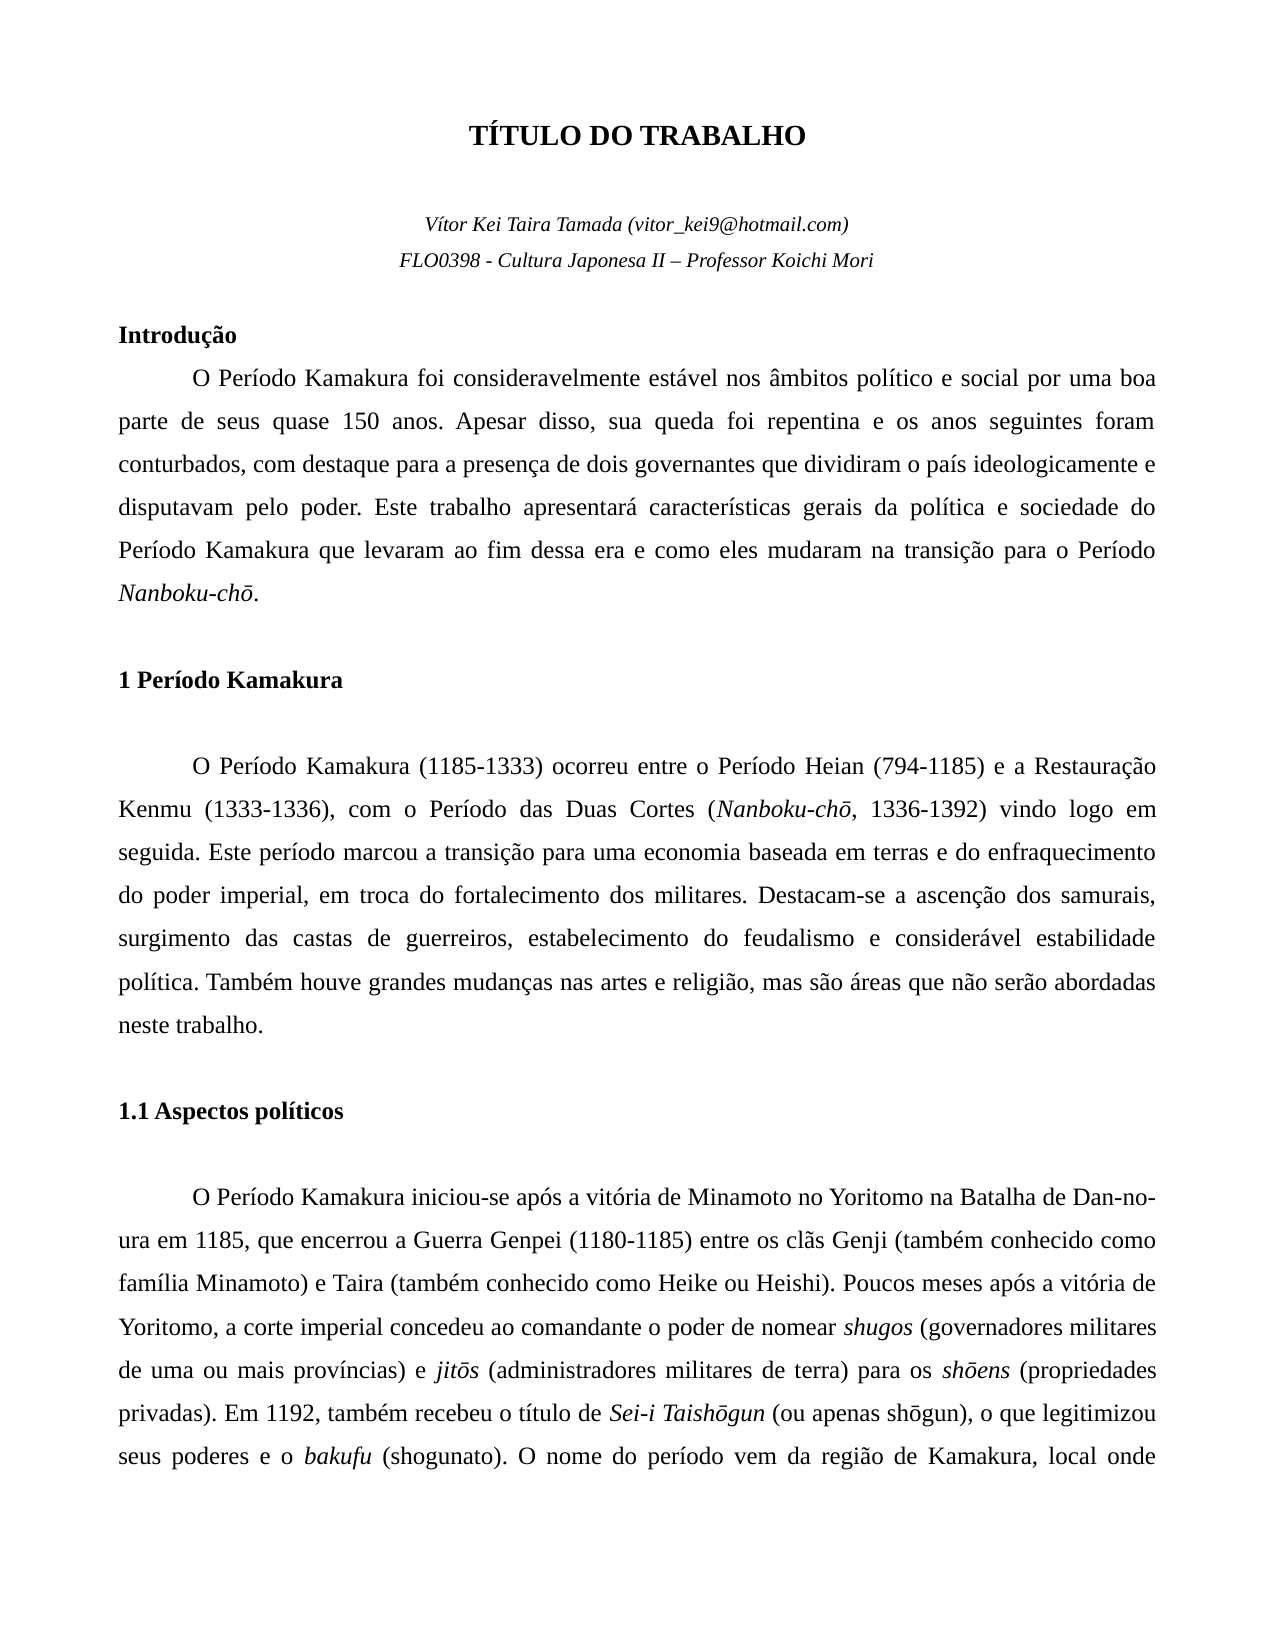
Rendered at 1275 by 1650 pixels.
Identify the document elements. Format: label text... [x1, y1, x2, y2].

text Introdução [118, 320, 1157, 348]
text O Período Kamakura foi consideravelmente estável nos âmbitos político e social por uma boa parte de seus quase 150 anos. Apesar disso, sua queda foi repentina e os anos seguintes foram conturbados, com destaque para a presença de dois governantes que dividiram o país ideologicamente e disputavam pelo poder. Este trabalho apresentará características gerais da política e sociedade do Período Kamakura que levaram ao fim dessa era e como eles mudaram na transição para o Período Nanboku-chō. [118, 363, 1157, 607]
text Vítor Kei Taira Tamada (vitor_kei9@hotmail.com) [118, 212, 1157, 236]
text 1 Período Kamakura [118, 665, 1157, 693]
text TÍTULO DO TRABALHO [118, 118, 1157, 152]
text O Período Kamakura (1185-1333) ocorreu entre o Período Heian (794-1185) e a Restauração Kenmu (1333-1336), com o Período das Duas Cortes (Nanboku-chō, 1336-1392) vindo logo em seguida. Este período marcou a transição para uma economia baseada em terras e do enfraquecimento do poder imperial, em troca do fortalecimento dos militares. Destacam-se a ascenção dos samurais, surgimento das castas de guerreiros, estabelecimento do feudalismo e considerável estabilidade política. Também houve grandes mudanças nas artes e religião, mas são áreas que não serão abordadas neste trabalho. [118, 751, 1157, 1038]
text FLO0398 - Cultura Japonesa II – Professor Koichi Mori [118, 248, 1157, 272]
text O Período Kamakura iniciou-se após a vitória de Minamoto no Yoritomo na Batalha de Dan-no-ura em 1185, que encerrou a Guerra Genpei (1180-1185) entre os clãs Genji (também conhecido como família Minamoto) e Taira (também conhecido como Heike ou Heishi). Poucos meses após a vitória de Yoritomo, a corte imperial concedeu ao comandante o poder de nomear shugos (governadores militares de uma ou mais províncias) e jitōs (administradores militares de terra) para os shōens (propriedades privadas). Em 1192, também recebeu o título de Sei-i Taishōgun (ou apenas shōgun), o que legitimizou seus poderes e o bakufu (shogunato). O nome do período vem da região de Kamakura, local onde [118, 1182, 1157, 1470]
text 1.1 Aspectos políticos [118, 1096, 1157, 1125]
